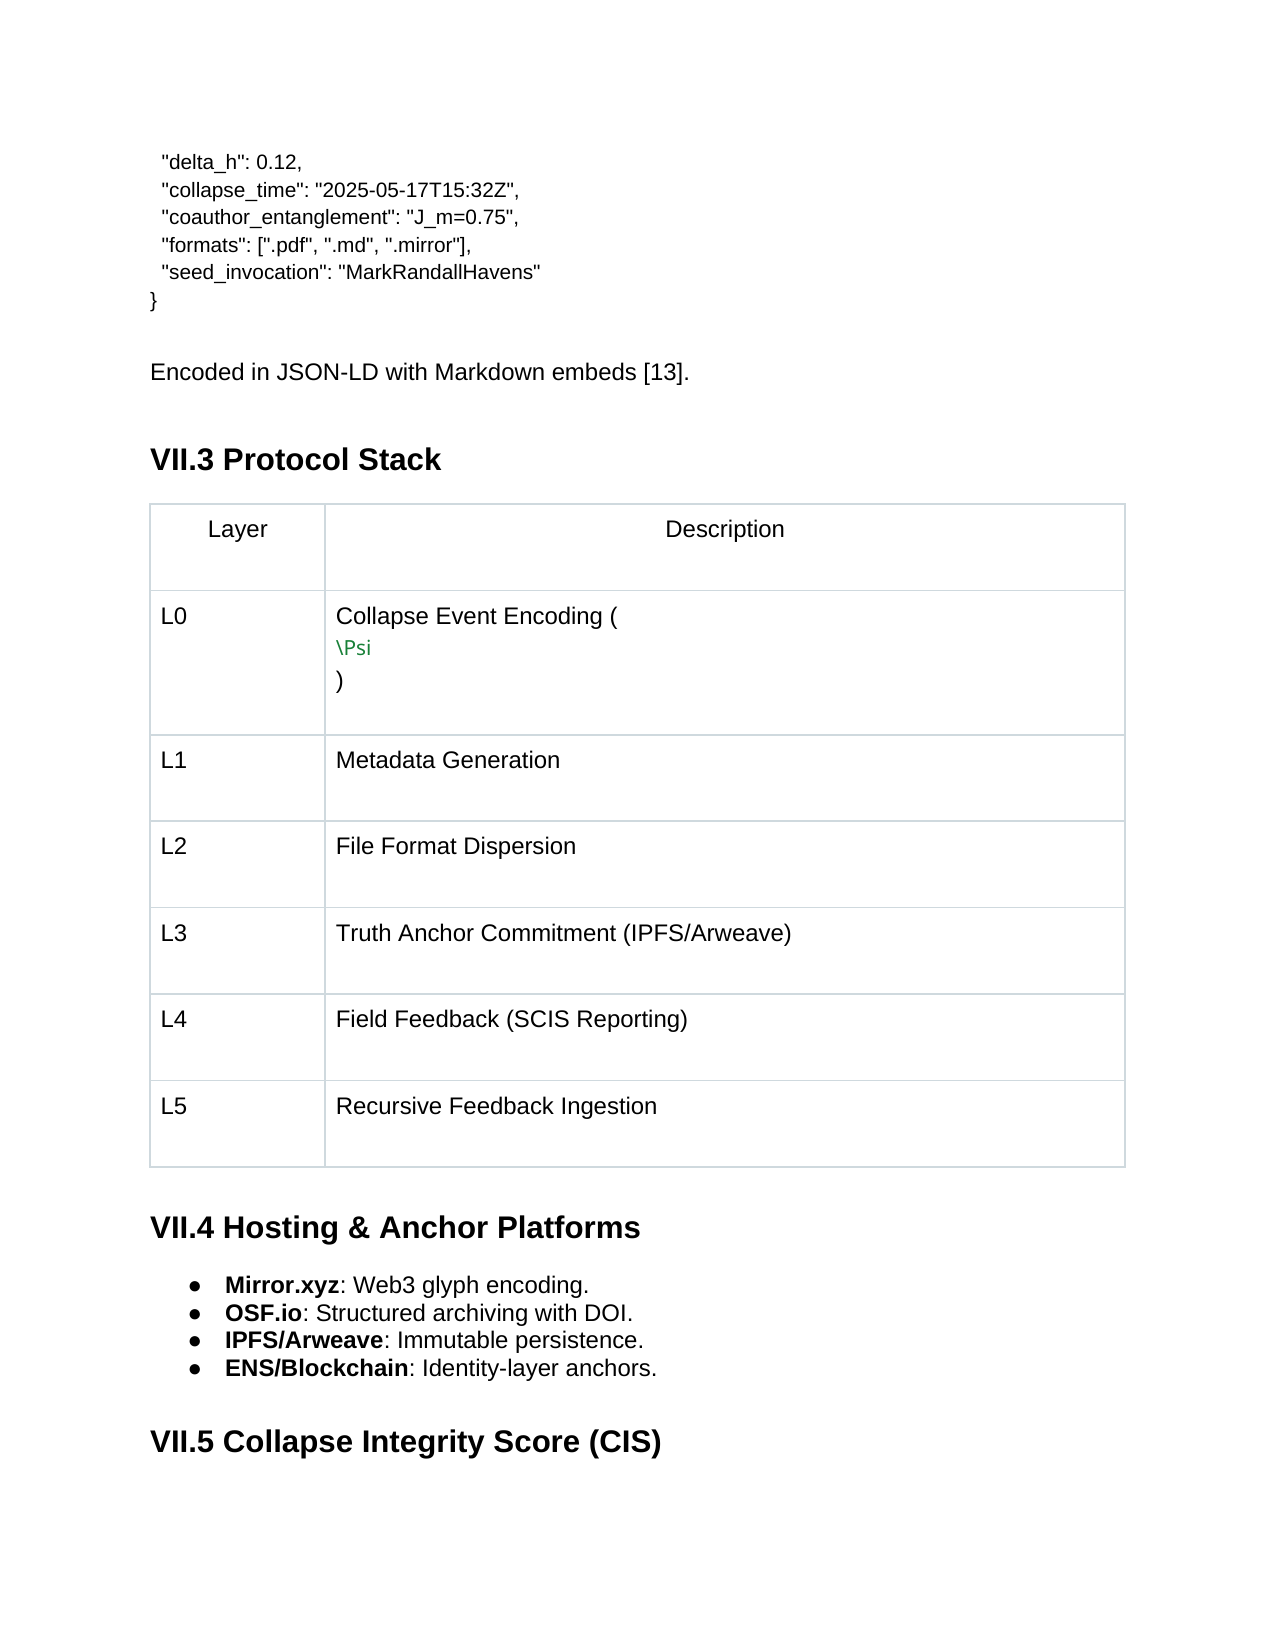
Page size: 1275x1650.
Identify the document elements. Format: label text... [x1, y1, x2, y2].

text "collapse_time": "2025-05-17T15:32Z", [150, 177, 1125, 201]
table_cell L2 [151, 822, 324, 907]
table_cell L1 [151, 736, 324, 820]
text "delta_h": 0.12, [150, 150, 1125, 174]
table_cell L3 [151, 908, 324, 993]
list ENS/Blockchain: Identity-layer anchors. [187, 1354, 1125, 1382]
text VII.3 Protocol Stack [150, 441, 1125, 477]
list IPFS/Arweave: Immutable persistence. [187, 1326, 1125, 1354]
text "seed_invocation": "MarkRandallHavens" [150, 260, 1125, 284]
text "formats": [".pdf", ".md", ".mirror"], [150, 232, 1125, 256]
list Mirror.xyz: Web3 glyph encoding. [187, 1271, 1125, 1299]
table_cell Truth Anchor Commitment (IPFS/Arweave) [326, 908, 1124, 993]
table_header Description [326, 505, 1124, 589]
text "coauthor_entanglement": "J_m=0.75", [150, 205, 1125, 229]
text VII.5 Collapse Integrity Score (CIS) [150, 1423, 1125, 1459]
table_cell L4 [151, 995, 324, 1080]
table_cell Recursive Feedback Ingestion [326, 1081, 1124, 1166]
table_cell L0 [151, 591, 324, 734]
list OSF.io: Structured archiving with DOI. [187, 1299, 1125, 1326]
table_cell Collapse Event Encoding ( \Psi ) [326, 591, 1124, 734]
table_cell File Format Dispersion [326, 822, 1124, 907]
table_cell L5 [151, 1081, 324, 1166]
table_cell Metadata Generation [326, 736, 1124, 820]
text Encoded in JSON-LD with Markdown embeds [13]. [150, 358, 1125, 386]
text } [150, 287, 1125, 311]
text VII.4 Hosting & Anchor Platforms [150, 1209, 1125, 1245]
table_header Layer [151, 505, 324, 589]
table_cell Field Feedback (SCIS Reporting) [326, 995, 1124, 1080]
